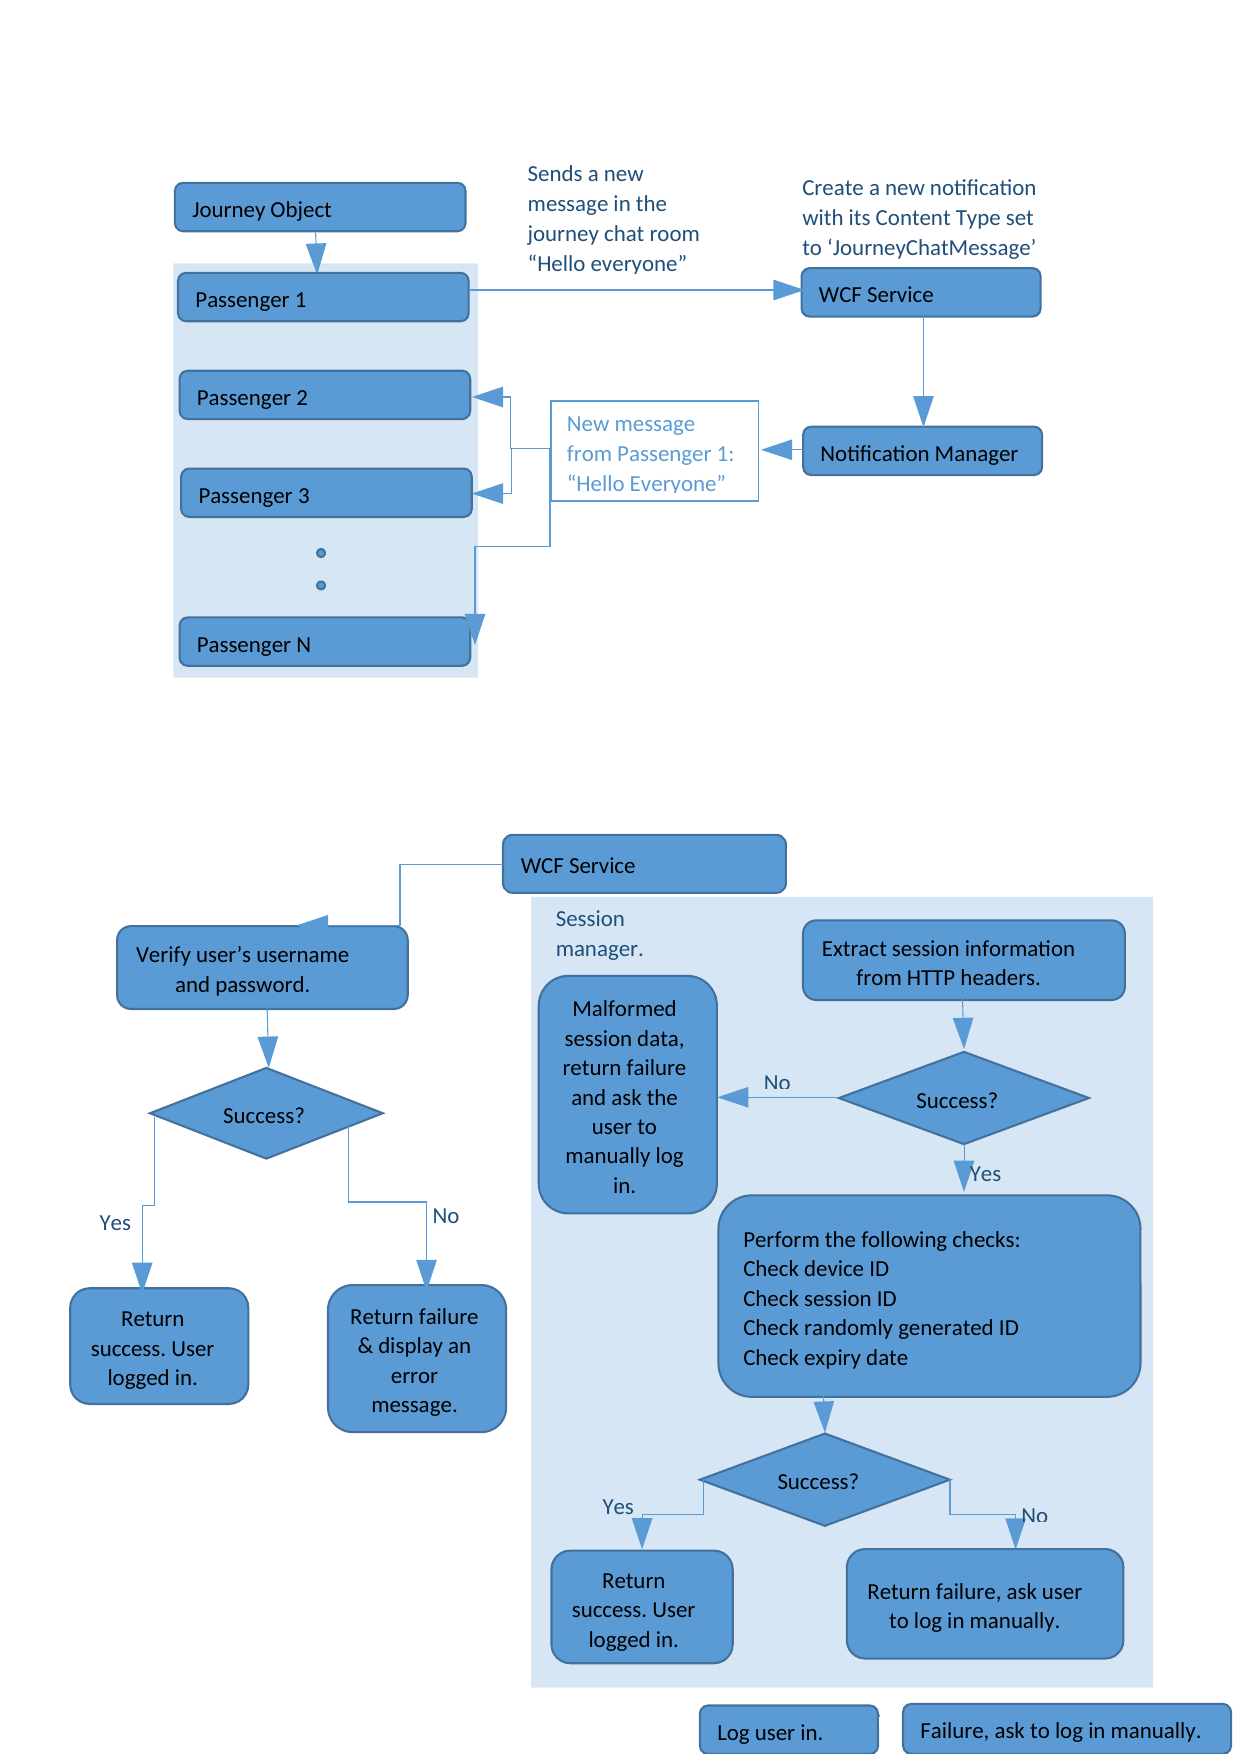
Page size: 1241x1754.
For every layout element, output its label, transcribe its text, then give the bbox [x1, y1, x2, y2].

text No [1021, 1501, 1057, 1522]
text Create a new notification with its Content Type set to ‘JourneyChatMessage’ [802, 173, 1052, 260]
text Yes [969, 1159, 1005, 1187]
text No [432, 1201, 468, 1229]
text Yes [99, 1208, 135, 1236]
text No [763, 1068, 799, 1089]
text Session manager. [556, 904, 647, 962]
text Yes [602, 1492, 638, 1520]
text Sends a new message in the journey chat room “Hello everyone” [527, 159, 713, 274]
text New message from Passenger 1: “Hello Everyone” [567, 409, 743, 493]
